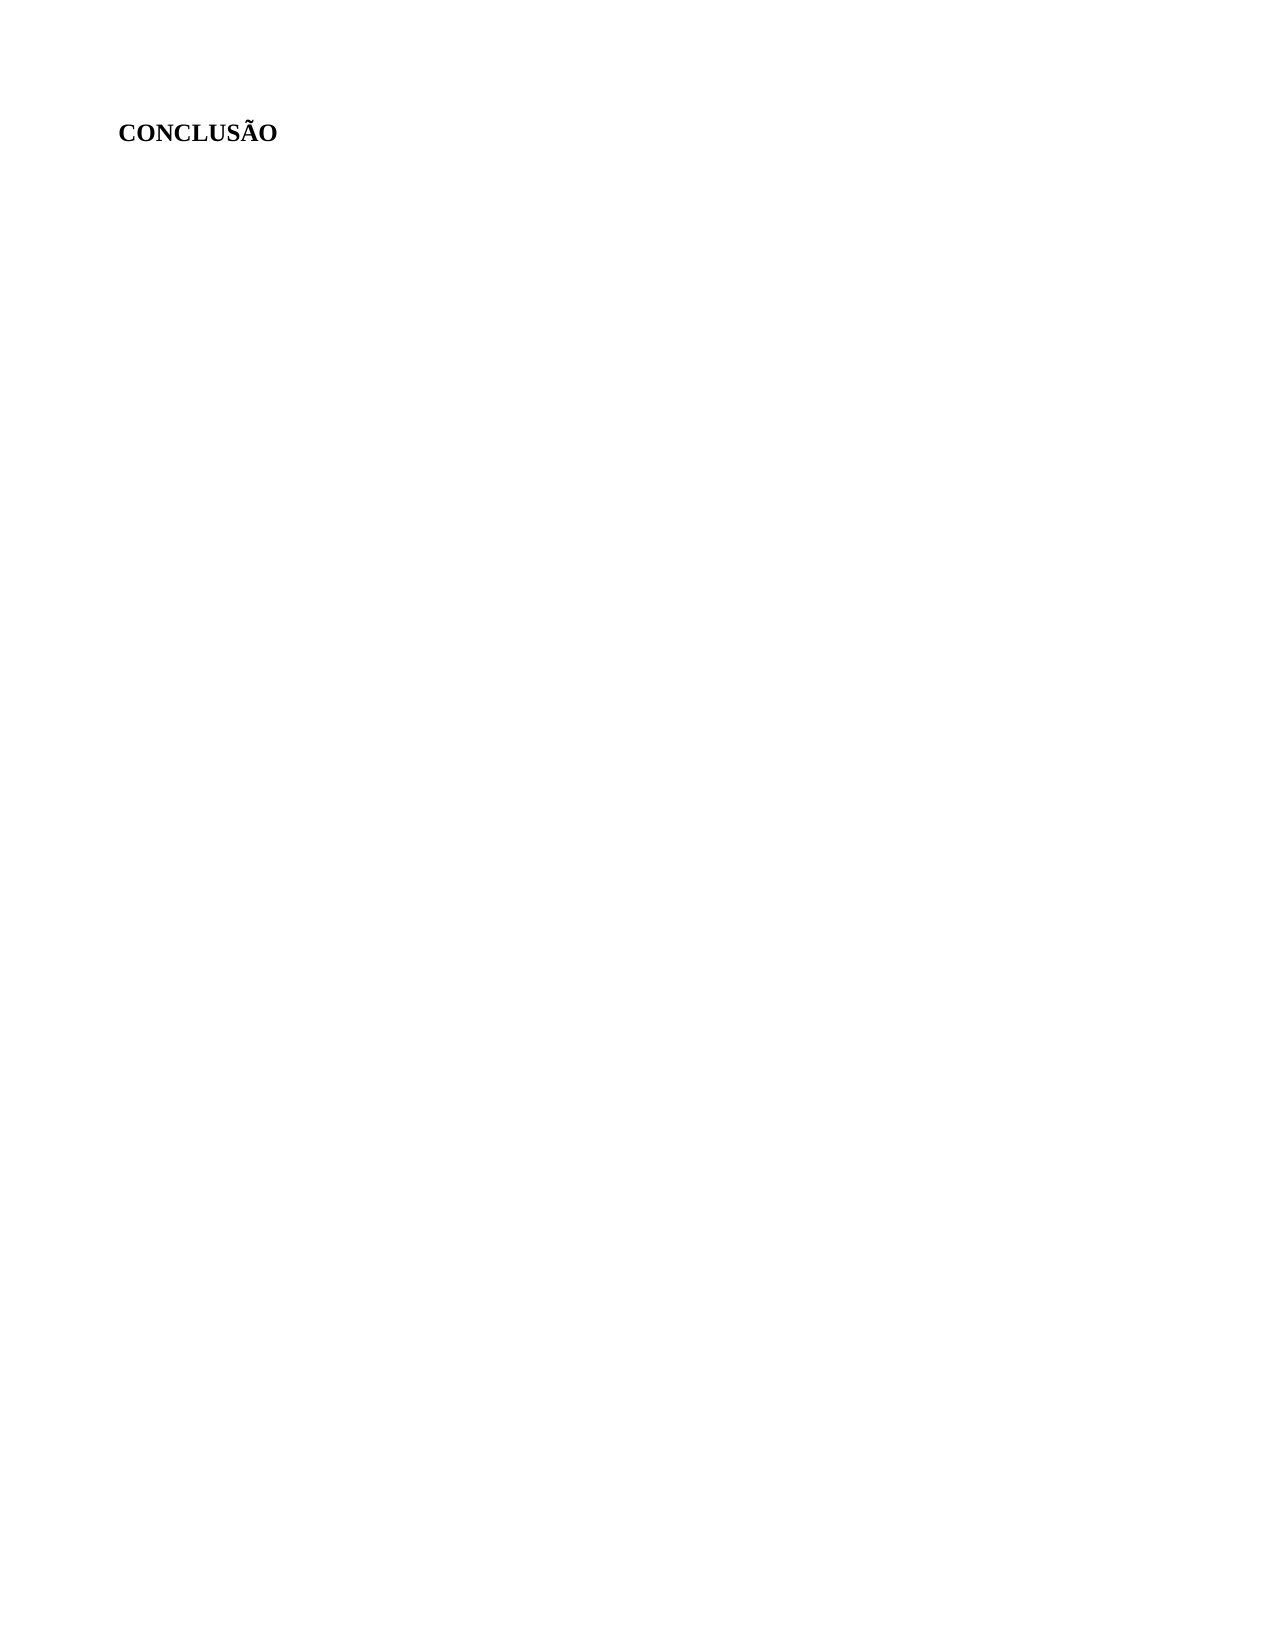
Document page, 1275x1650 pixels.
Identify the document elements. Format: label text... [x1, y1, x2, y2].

text CONCLUSÃO [118, 118, 1157, 147]
